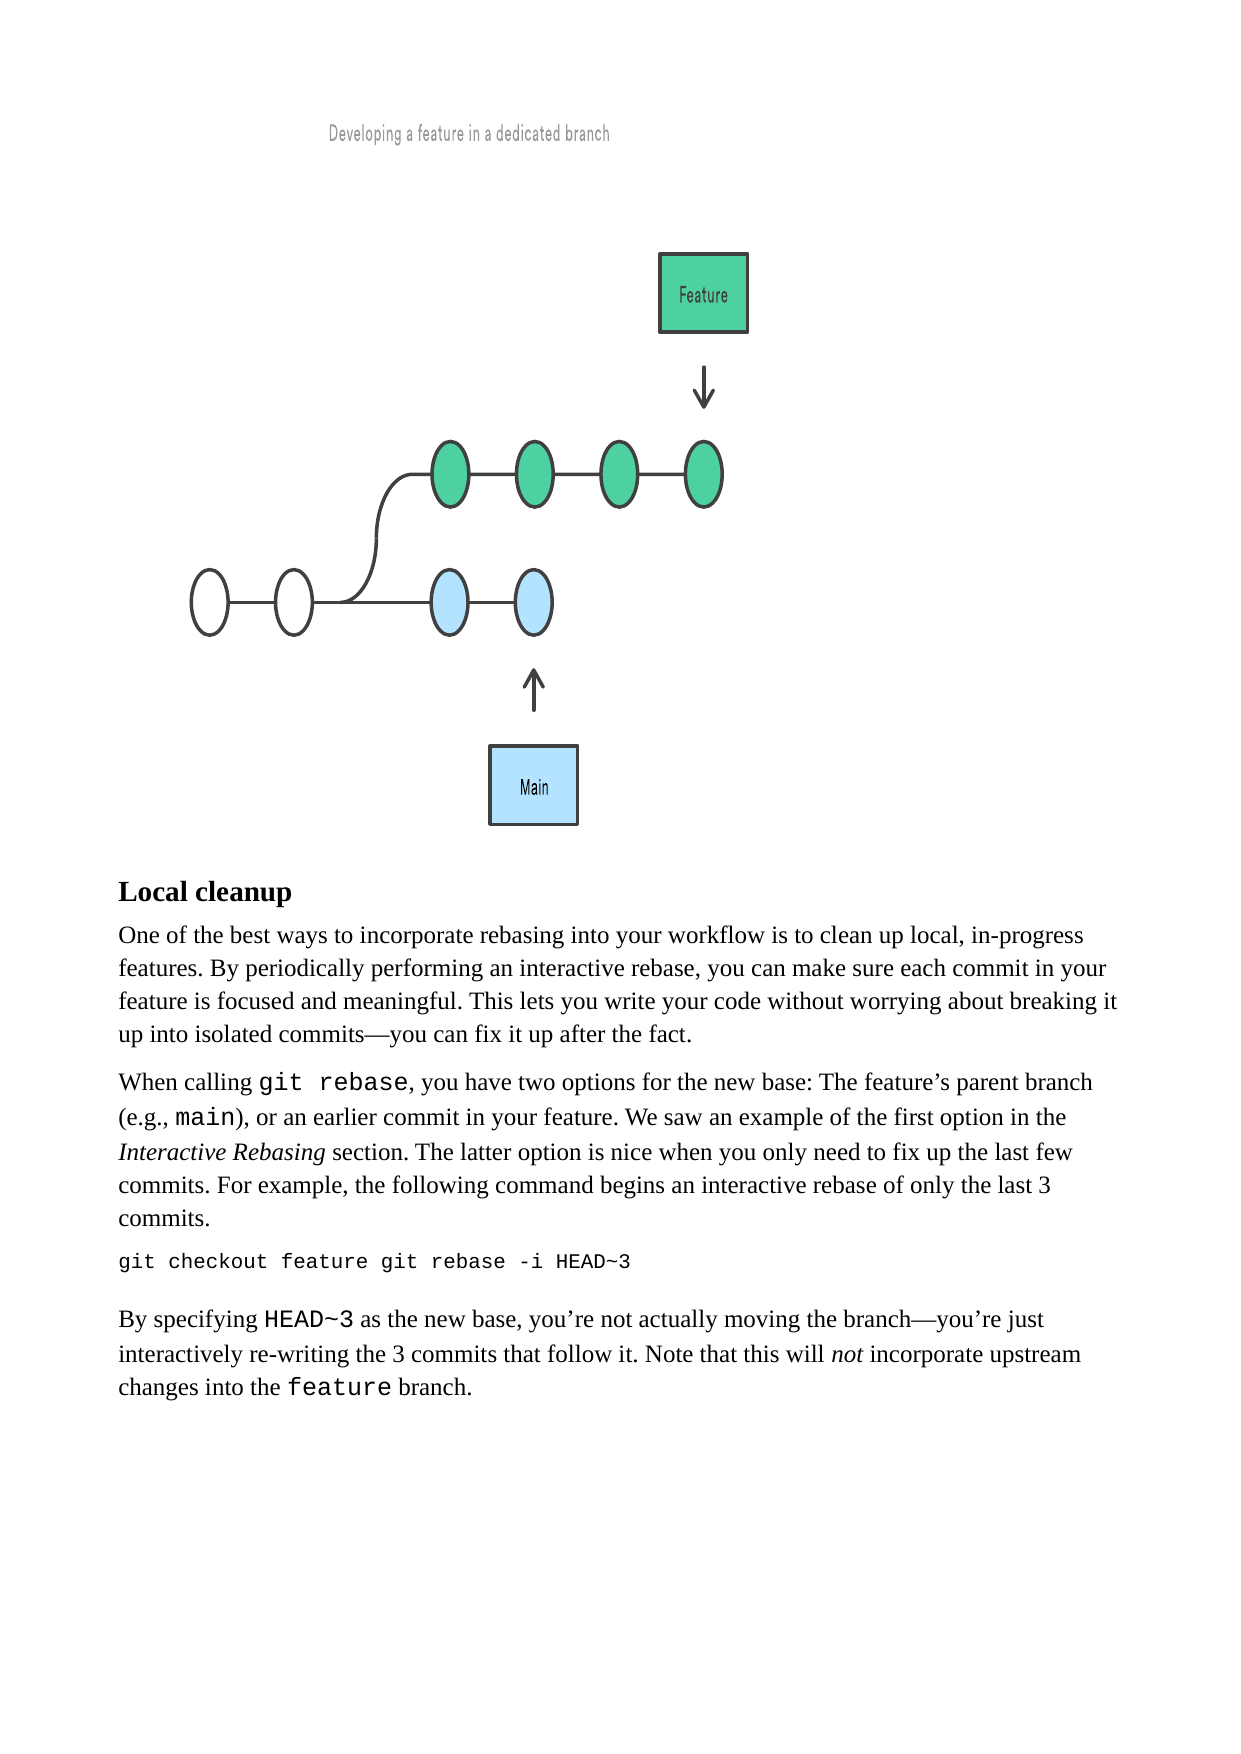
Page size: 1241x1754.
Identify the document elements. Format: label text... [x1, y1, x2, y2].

text When calling git rebase, you have two options for the new base: The feature’s parent branch (e.g., main), or an earlier commit in your feature. We saw an example of the first option in the Interactive Rebasing section. The latter option is nice when you only need to fix up the last few commits. For example, the following command begins an interactive rebase of only the last 3 commits. [118, 1067, 1122, 1232]
text git checkout feature git rebase -i HEAD~3 [118, 1251, 1122, 1274]
text One of the best ways to incorporate rebasing into your workflow is to clean up local, in-progress features. By periodically performing an interactive rebase, you can make sure each commit in your feature is focused and meaningful. This lets you write your code without worrying about breaking it up into isolated commits—you can fix it up after the fact. [118, 920, 1122, 1048]
text By specifying HEAD~3 as the new base, you’re not actually moving the branch—you’re just interactively re-writing the 3 commits that follow it. Note that this will not incorporate upstream changes into the feature branch. [118, 1304, 1122, 1403]
subtitle Local cleanup [118, 874, 1122, 908]
